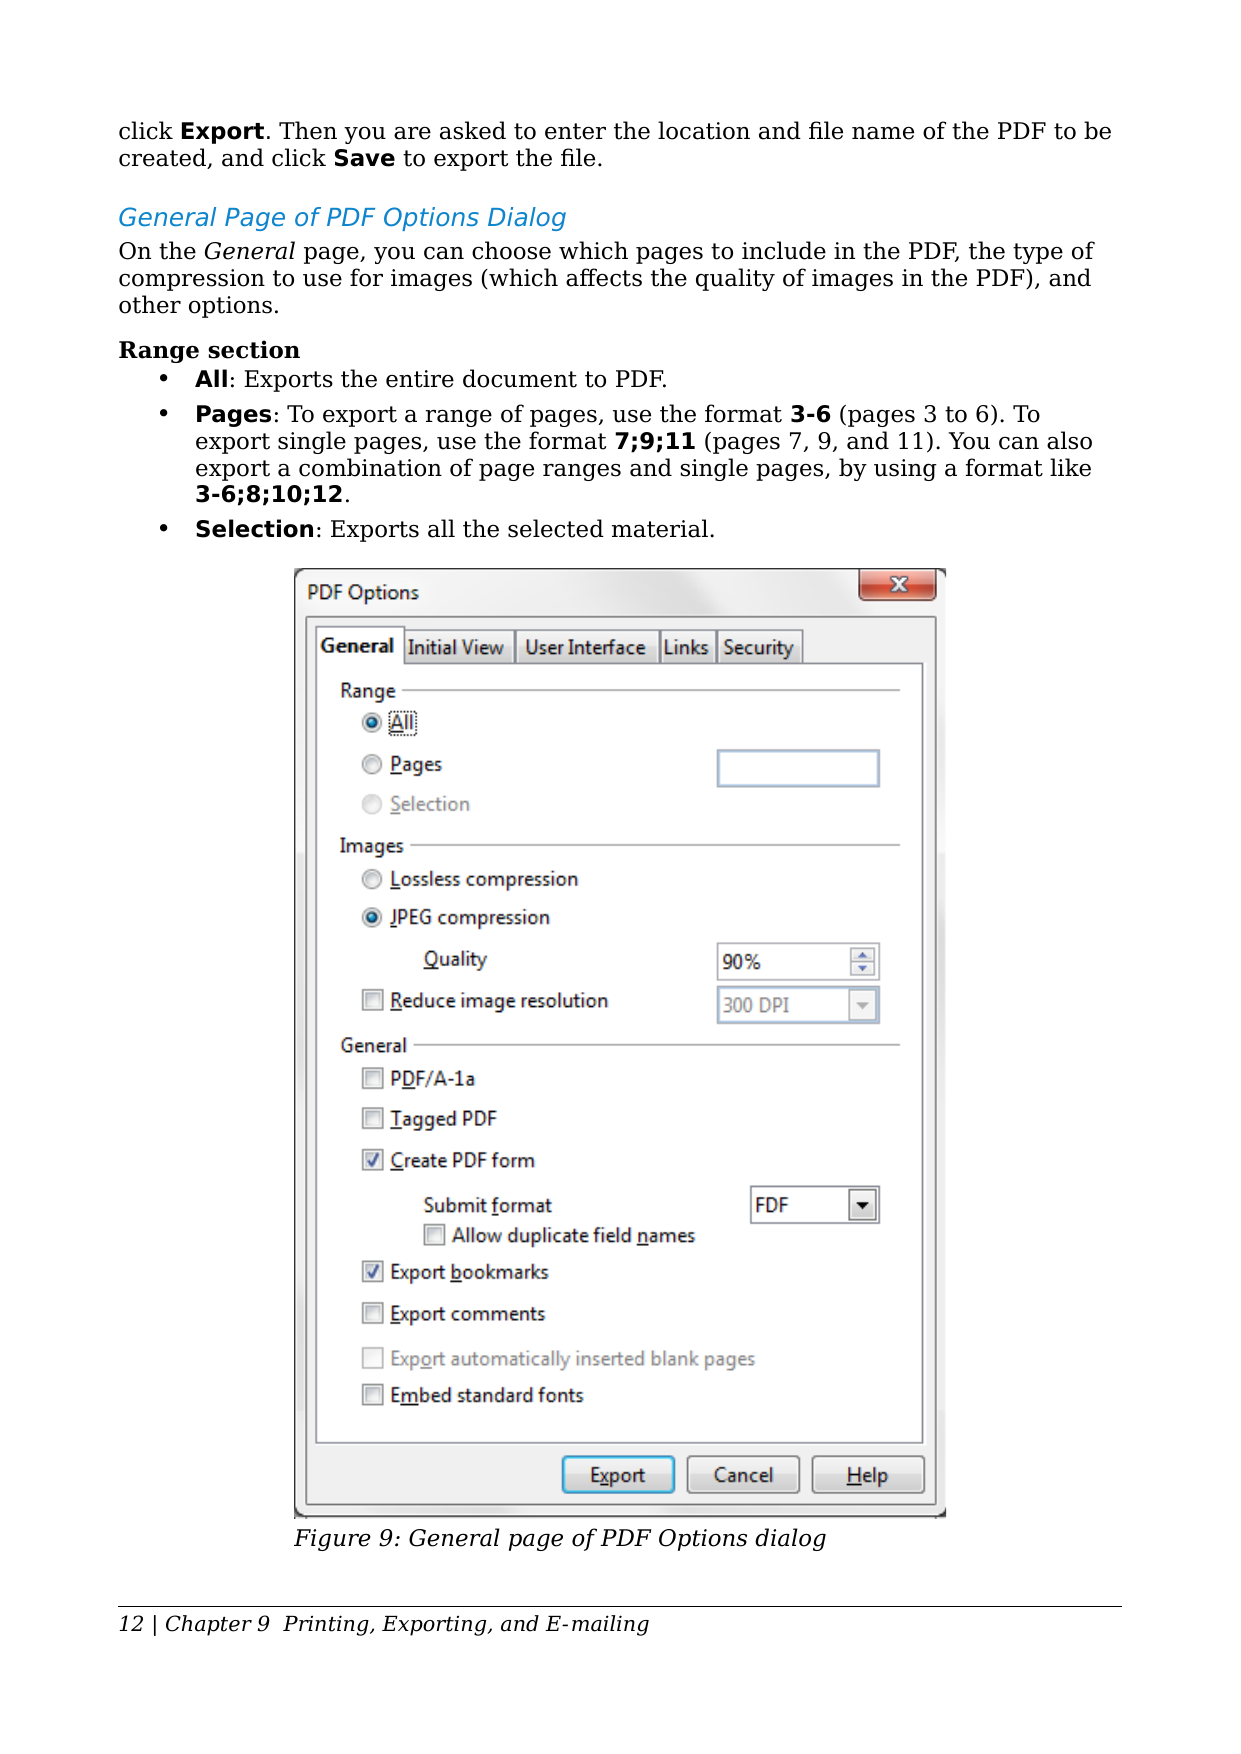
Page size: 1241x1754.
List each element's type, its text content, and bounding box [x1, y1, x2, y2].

text Range section [118, 337, 1122, 364]
list All: Exports the entire document to PDF. [156, 364, 1122, 393]
text Figure 9: General page of PDF Options dialog [294, 1525, 946, 1551]
text click Export. Then you are asked to enter the location and file name of the PDF to be created, and click Save to export the file. [118, 118, 1122, 171]
list Selection: Exports all the selected material. [156, 514, 1122, 544]
text On the General page, you can choose which pages to include in the PDF, the type of compression to use for images (which affects the quality of images in the PDF), and other options. [118, 238, 1122, 318]
subtitle General Page of PDF Options Dialog [118, 203, 1122, 232]
picture [294, 568, 947, 1519]
list Pages: To export a range of pages, use the format 3-6 (pages 3 to 6). To export single pages, use the format 7;9;11 (pages 7, 9, and 11). You can also export a combination of page ranges and single pages, by using a format like 3-6;8;10;12. [156, 399, 1122, 508]
